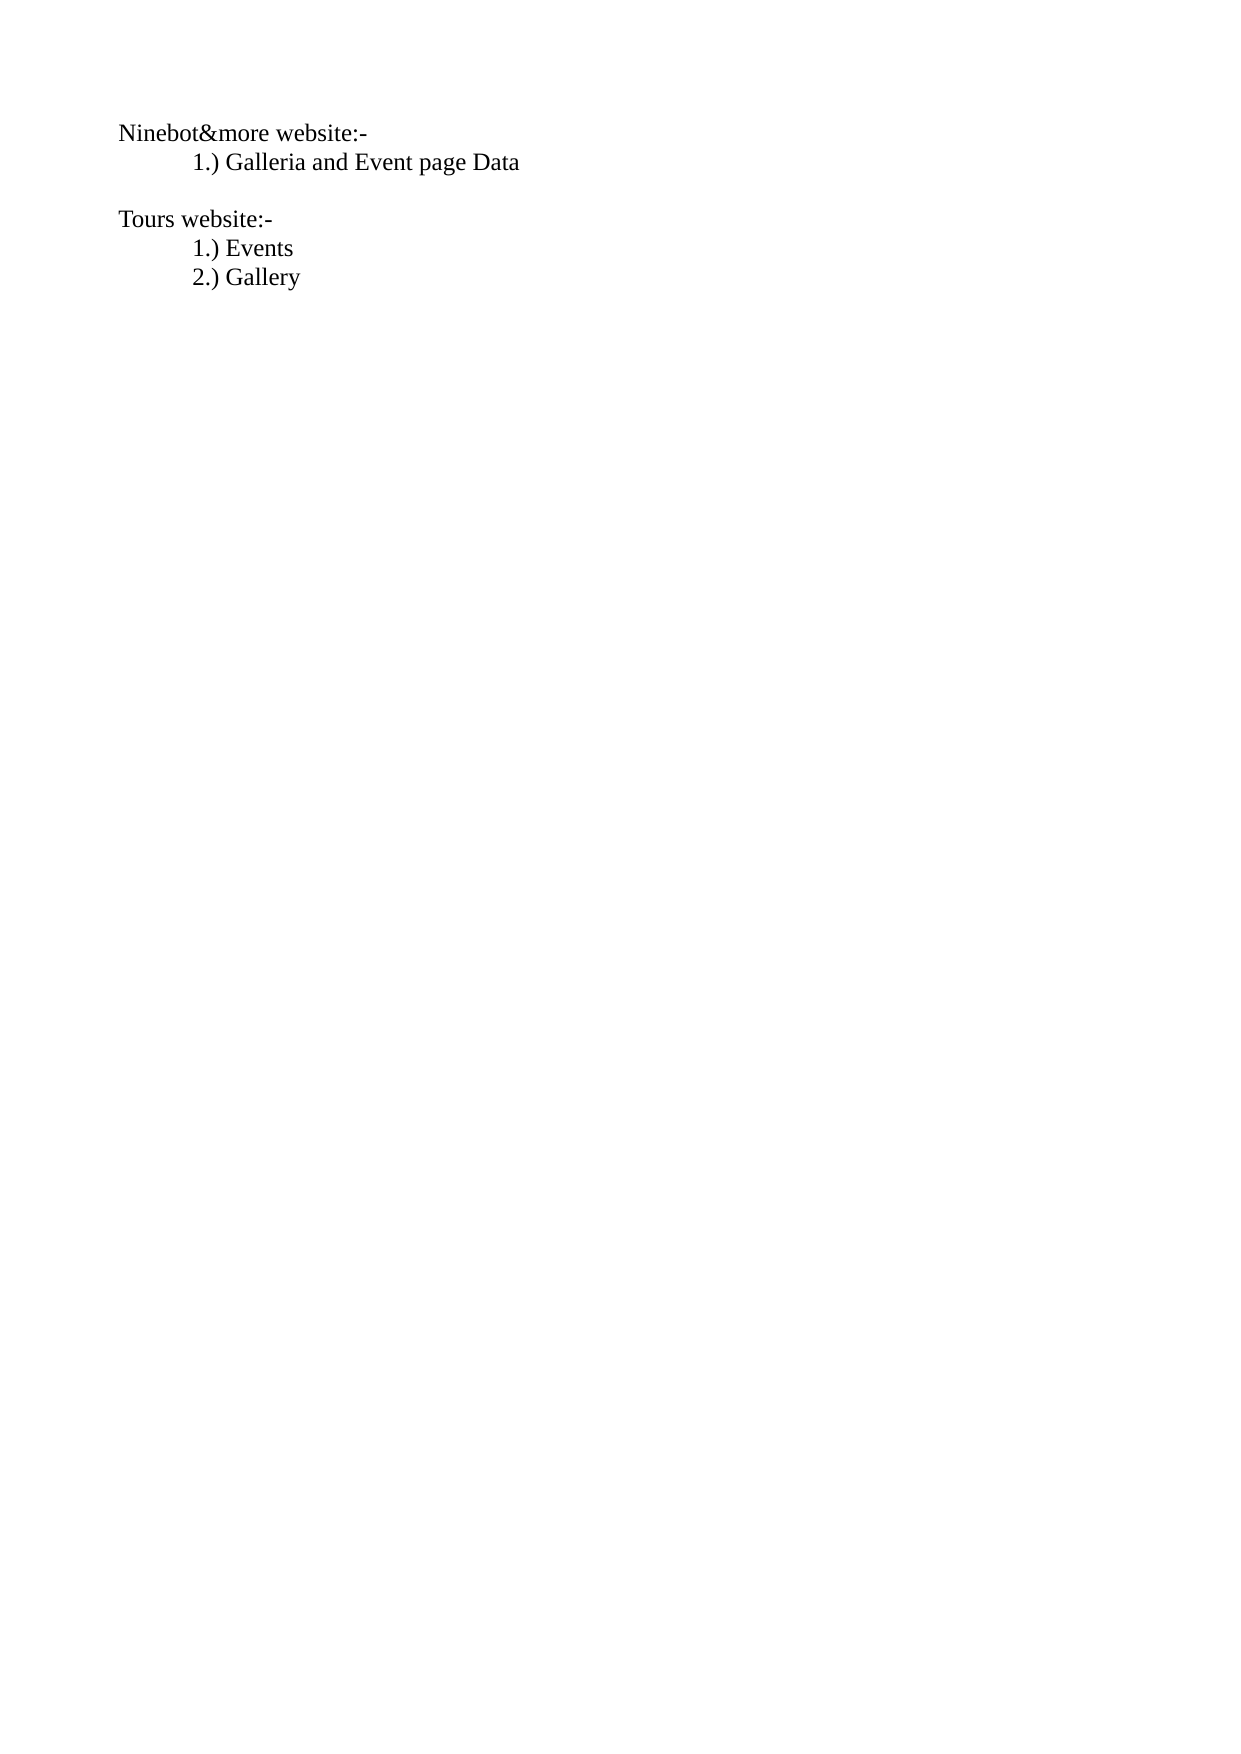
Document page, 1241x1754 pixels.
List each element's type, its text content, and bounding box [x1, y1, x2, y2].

text 1.) Galleria and Event page Data [118, 147, 1122, 176]
text 2.) Gallery [118, 262, 1122, 291]
text 1.) Events [118, 233, 1122, 262]
text Tours website:- [118, 204, 1122, 233]
text Ninebot&more website:- [118, 118, 1122, 147]
